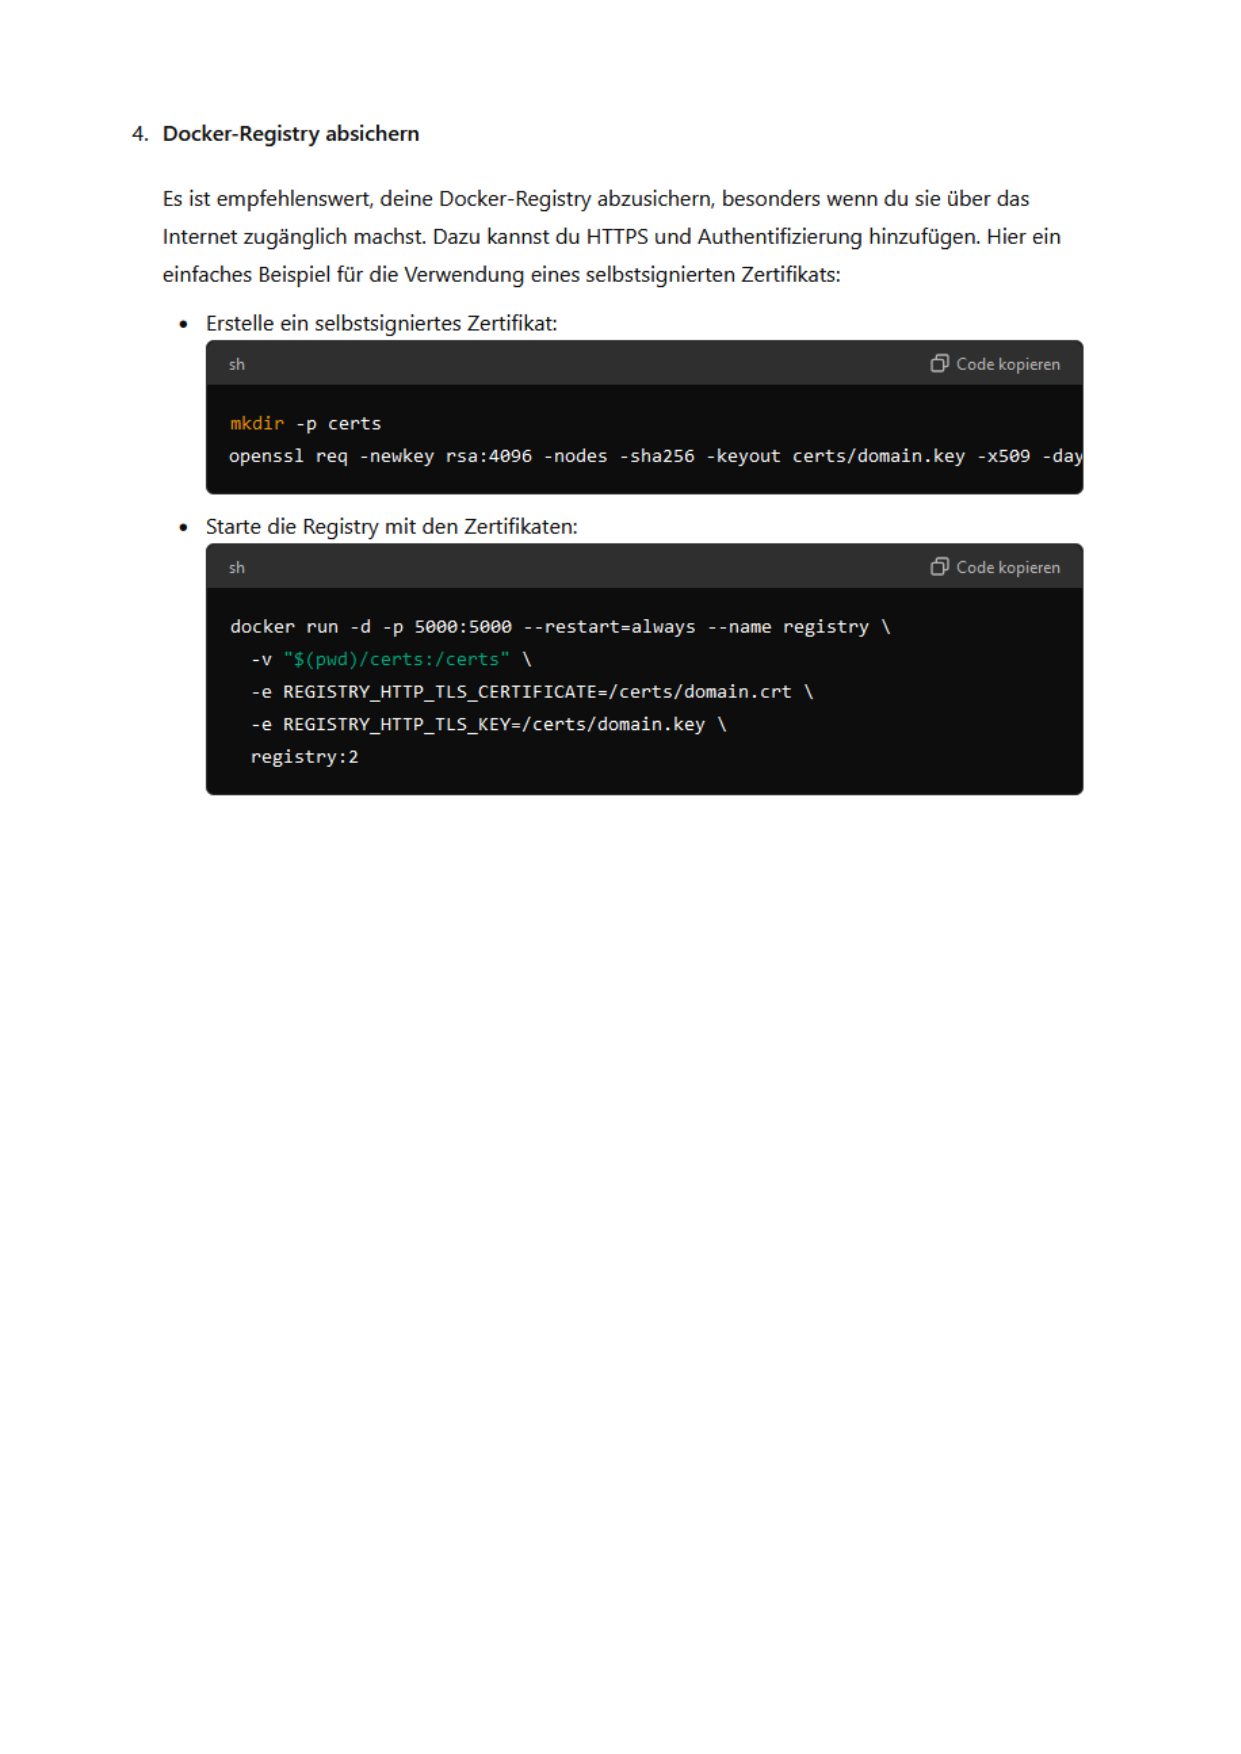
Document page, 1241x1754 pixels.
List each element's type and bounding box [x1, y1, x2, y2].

picture [118, 118, 1123, 809]
